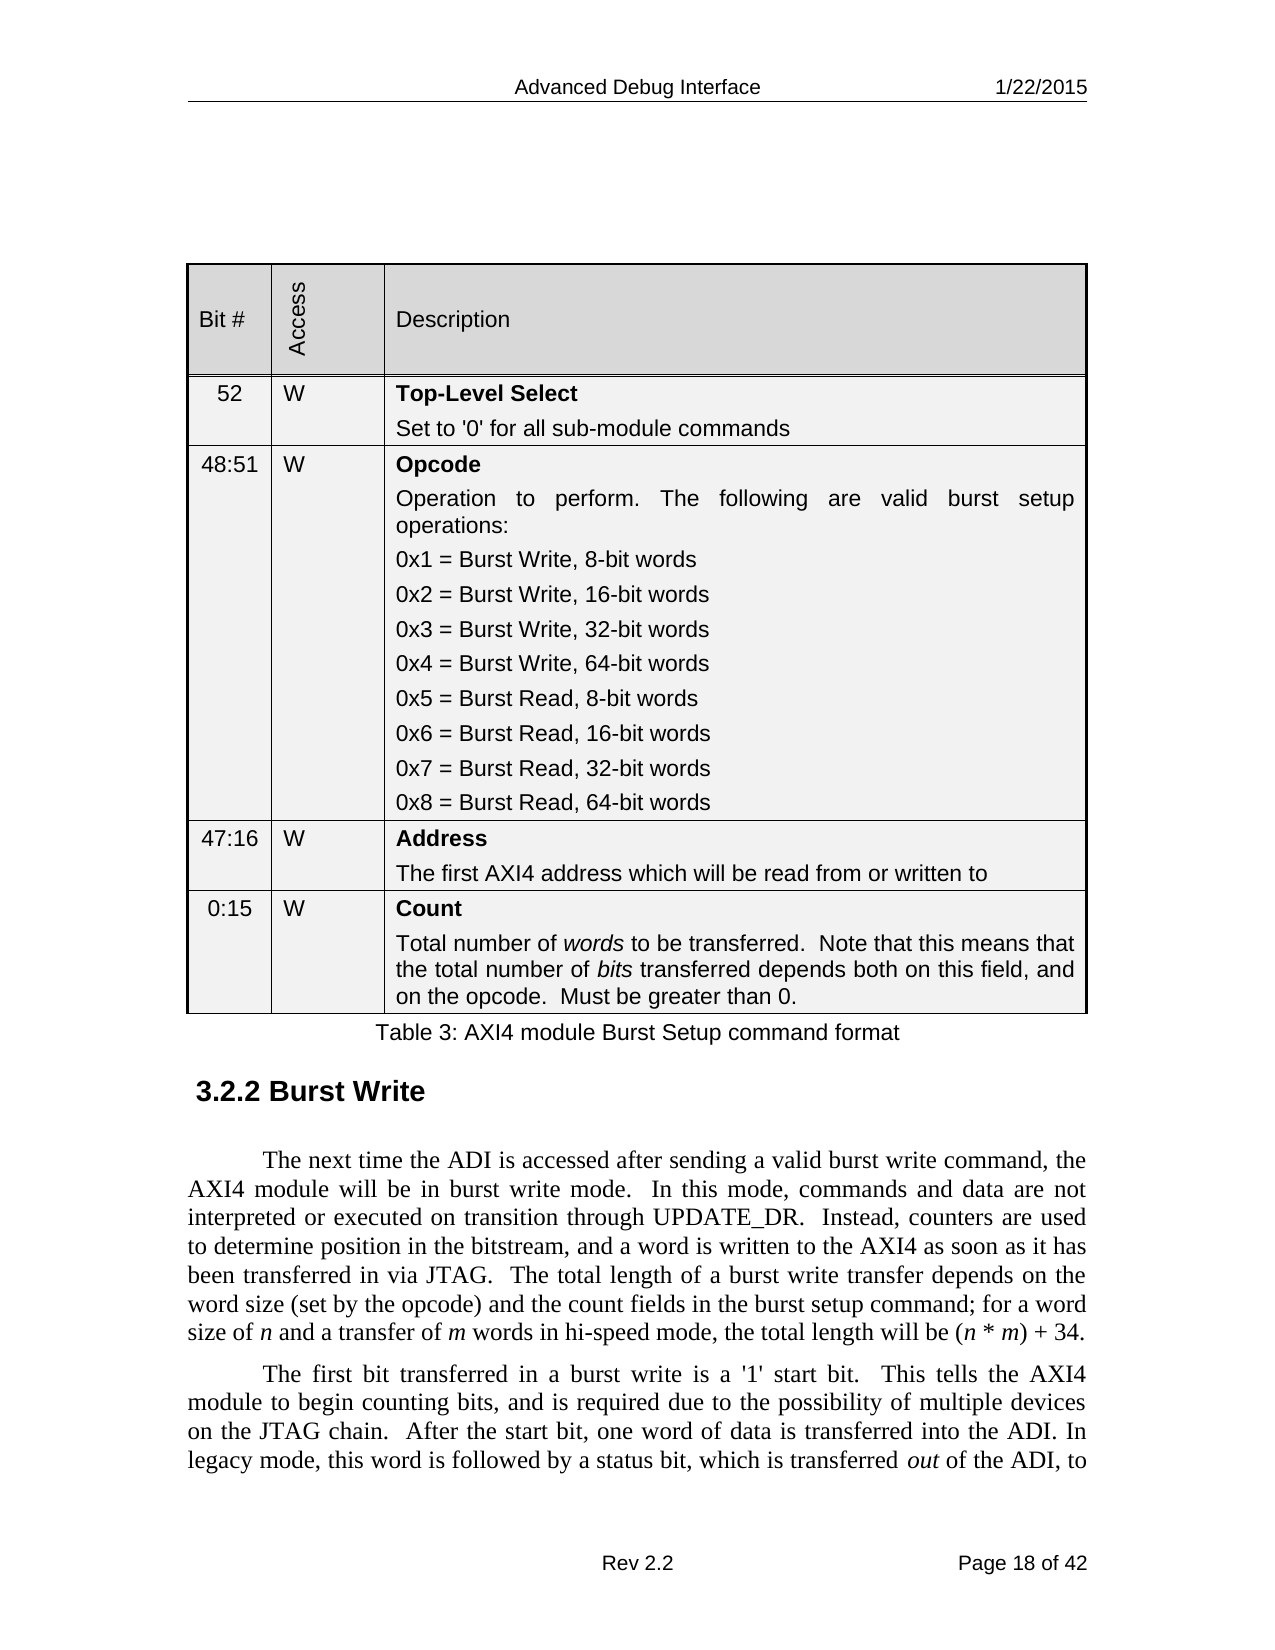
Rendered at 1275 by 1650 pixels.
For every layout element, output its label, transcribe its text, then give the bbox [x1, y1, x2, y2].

table_header Bit # [189, 265, 271, 374]
table_cell W [272, 821, 384, 890]
table_header Access [272, 265, 384, 374]
table_cell 48:51 [189, 446, 271, 820]
table_cell Count Total number of words to be transferred. Note that this means that the total number of bits transferred depends both on this field, and on the opcode. Must be greater than 0. [385, 891, 1085, 1013]
table_cell Top-Level Select Set to '0' for all sub-module commands [385, 377, 1085, 445]
table_cell W [272, 891, 384, 1013]
table_cell W [272, 377, 384, 445]
table_cell 0:15 [189, 891, 271, 1013]
table_cell 52 [189, 377, 271, 445]
table_header Description [385, 265, 1085, 374]
text Table 3: AXI4 module Burst Setup command format [187, 1018, 1087, 1045]
table_cell 47:16 [189, 821, 271, 890]
table_cell Opcode Operation to perform. The following are valid burst setup operations: 0x1 = Burst Write, 8-bit words 0x2 = Burst Write, 16-bit words 0x3 = Burst Write, 32-bit words 0x4 = Burst Write, 64-bit words 0x5 = Burst Read, 8-bit words 0x6 = Burst Read, 16-bit words 0x7 = Burst Read, 32-bit words 0x8 = Burst Read, 64-bit words [385, 446, 1085, 820]
table_cell Address The first AXI4 address which will be read from or written to [385, 821, 1085, 890]
table_cell W [272, 446, 384, 820]
text The first bit transferred in a burst write is a '1' start bit. This tells the AXI4 module to begin counting bits, and is required due to the possibility of multiple devices on the JTAG chain. After the start bit, one word of data is transferred into the ADI. In legacy mode, this word is followed by a status bit, which is transferred out of the ADI, to [187, 1359, 1087, 1474]
text The next time the ADI is accessed after sending a valid burst write command, the AXI4 module will be in burst write mode. In this mode, commands and data are not interpreted or executed on transition through UPDATE_DR. Instead, counters are used to determine position in the bitstream, and a word is written to the AXI4 as soon as it has been transferred in via JTAG. The total length of a burst write transfer depends on the word size (set by the opcode) and the count fields in the burst setup command; for a word size of n and a transfer of m words in hi-speed mode, the total length will be (n * m) + 34. [187, 1145, 1087, 1346]
subtitle Burst Write [187, 1074, 1087, 1107]
